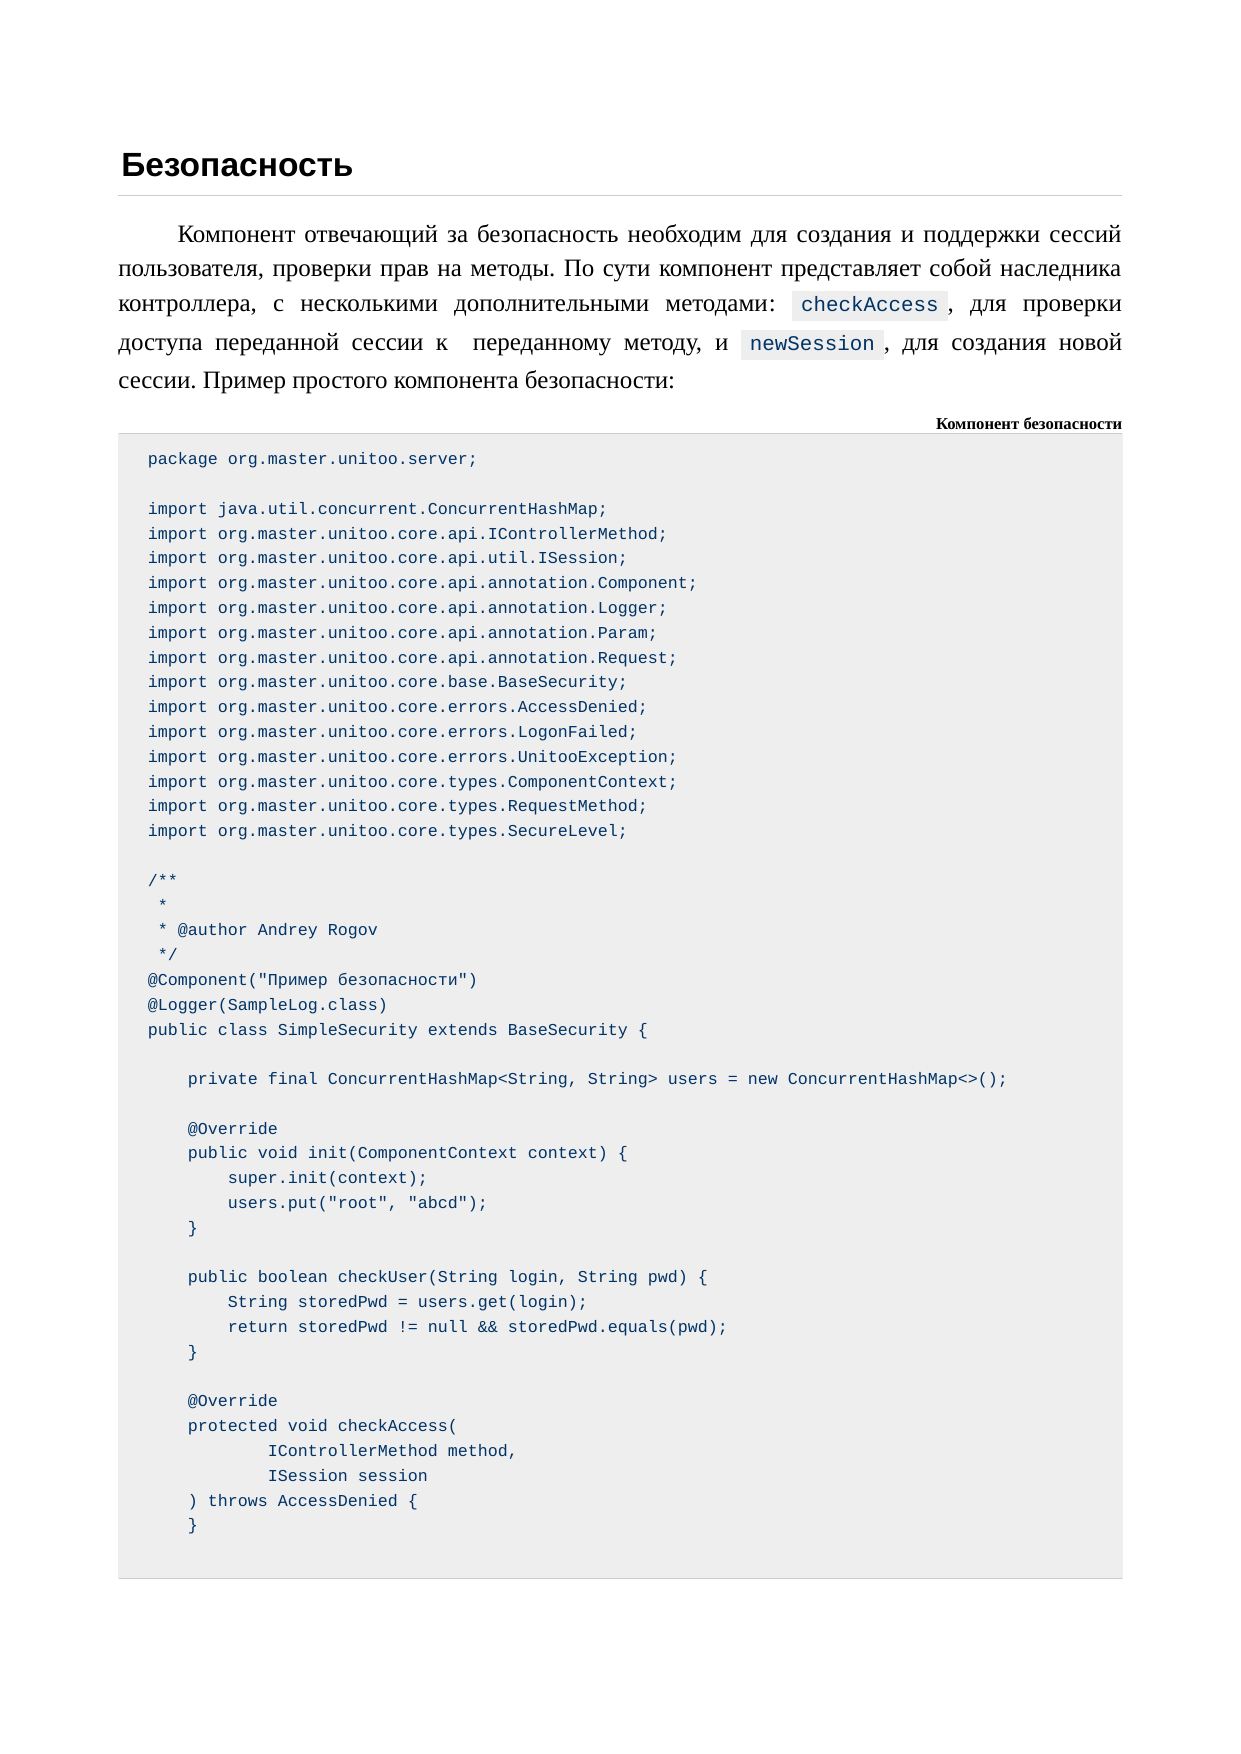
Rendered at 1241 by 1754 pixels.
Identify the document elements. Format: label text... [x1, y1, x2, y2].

text ISession session [119, 1449, 1122, 1474]
text * @author Andrey Rogov [119, 904, 1122, 929]
text import org.master.unitoo.core.api.util.ISession; [119, 532, 1122, 557]
text @Logger(SampleLog.class) [119, 978, 1122, 1003]
text super.init(context); [119, 1152, 1122, 1177]
text public void init(ComponentContext context) { [119, 1127, 1122, 1152]
text import org.master.unitoo.core.errors.AccessDenied; [119, 681, 1122, 706]
text } [119, 1202, 1122, 1226]
text import org.master.unitoo.core.api.IControllerMethod; [119, 507, 1122, 532]
text import org.master.unitoo.core.types.RequestMethod; [119, 780, 1122, 805]
text package org.master.unitoo.server; [119, 434, 1122, 458]
text import org.master.unitoo.core.types.ComponentContext; [119, 755, 1122, 780]
text import org.master.unitoo.core.api.annotation.Param; [119, 607, 1122, 631]
text import org.master.unitoo.core.api.annotation.Request; [119, 631, 1122, 656]
text * [119, 879, 1122, 904]
text @Override [119, 1375, 1122, 1400]
text import org.master.unitoo.core.base.BaseSecurity; [119, 656, 1122, 681]
text String storedPwd = users.get(login); [119, 1276, 1122, 1301]
text } [119, 1499, 1122, 1524]
text import org.master.unitoo.core.errors.LogonFailed; [119, 706, 1122, 731]
text protected void checkAccess( [119, 1400, 1122, 1425]
text import java.util.concurrent.ConcurrentHashMap; [119, 483, 1122, 507]
text import org.master.unitoo.core.errors.UnitooException; [119, 731, 1122, 755]
text @Override [119, 1102, 1122, 1127]
text IControllerMethod method, [119, 1425, 1122, 1449]
text public class SimpleSecurity extends BaseSecurity { [119, 1003, 1122, 1028]
text users.put("root", "abcd"); [119, 1177, 1122, 1202]
subtitle Безопасность [118, 142, 1122, 195]
text import org.master.unitoo.core.api.annotation.Logger; [119, 582, 1122, 607]
text import org.master.unitoo.core.api.annotation.Component; [119, 557, 1122, 582]
text private final ConcurrentHashMap<String, String> users = new ConcurrentHashMap<>(); [119, 1053, 1122, 1078]
text } [119, 1326, 1122, 1350]
text return storedPwd != null && storedPwd.equals(pwd); [119, 1301, 1122, 1326]
text public boolean checkUser(String login, String pwd) { [119, 1251, 1122, 1276]
text Компонент безопасности [118, 414, 1122, 433]
text Компонент отвечающий за безопасность необходим для создания и поддержки сессий пользователя, проверки прав на методы. По сути компонент представляет собой наследника контроллера, с несколькими дополнительными методами: checkAccess, для проверки доступа переданной сессии к переданному методу, и newSession, для создания новой сессии. Пример простого компонента безопасности: [118, 219, 1122, 394]
text /** [119, 854, 1122, 879]
text @Component("Пример безопасности") [119, 954, 1122, 978]
text import org.master.unitoo.core.types.SecureLevel; [119, 805, 1122, 830]
text ) throws AccessDenied { [119, 1474, 1122, 1499]
text */ [119, 929, 1122, 954]
